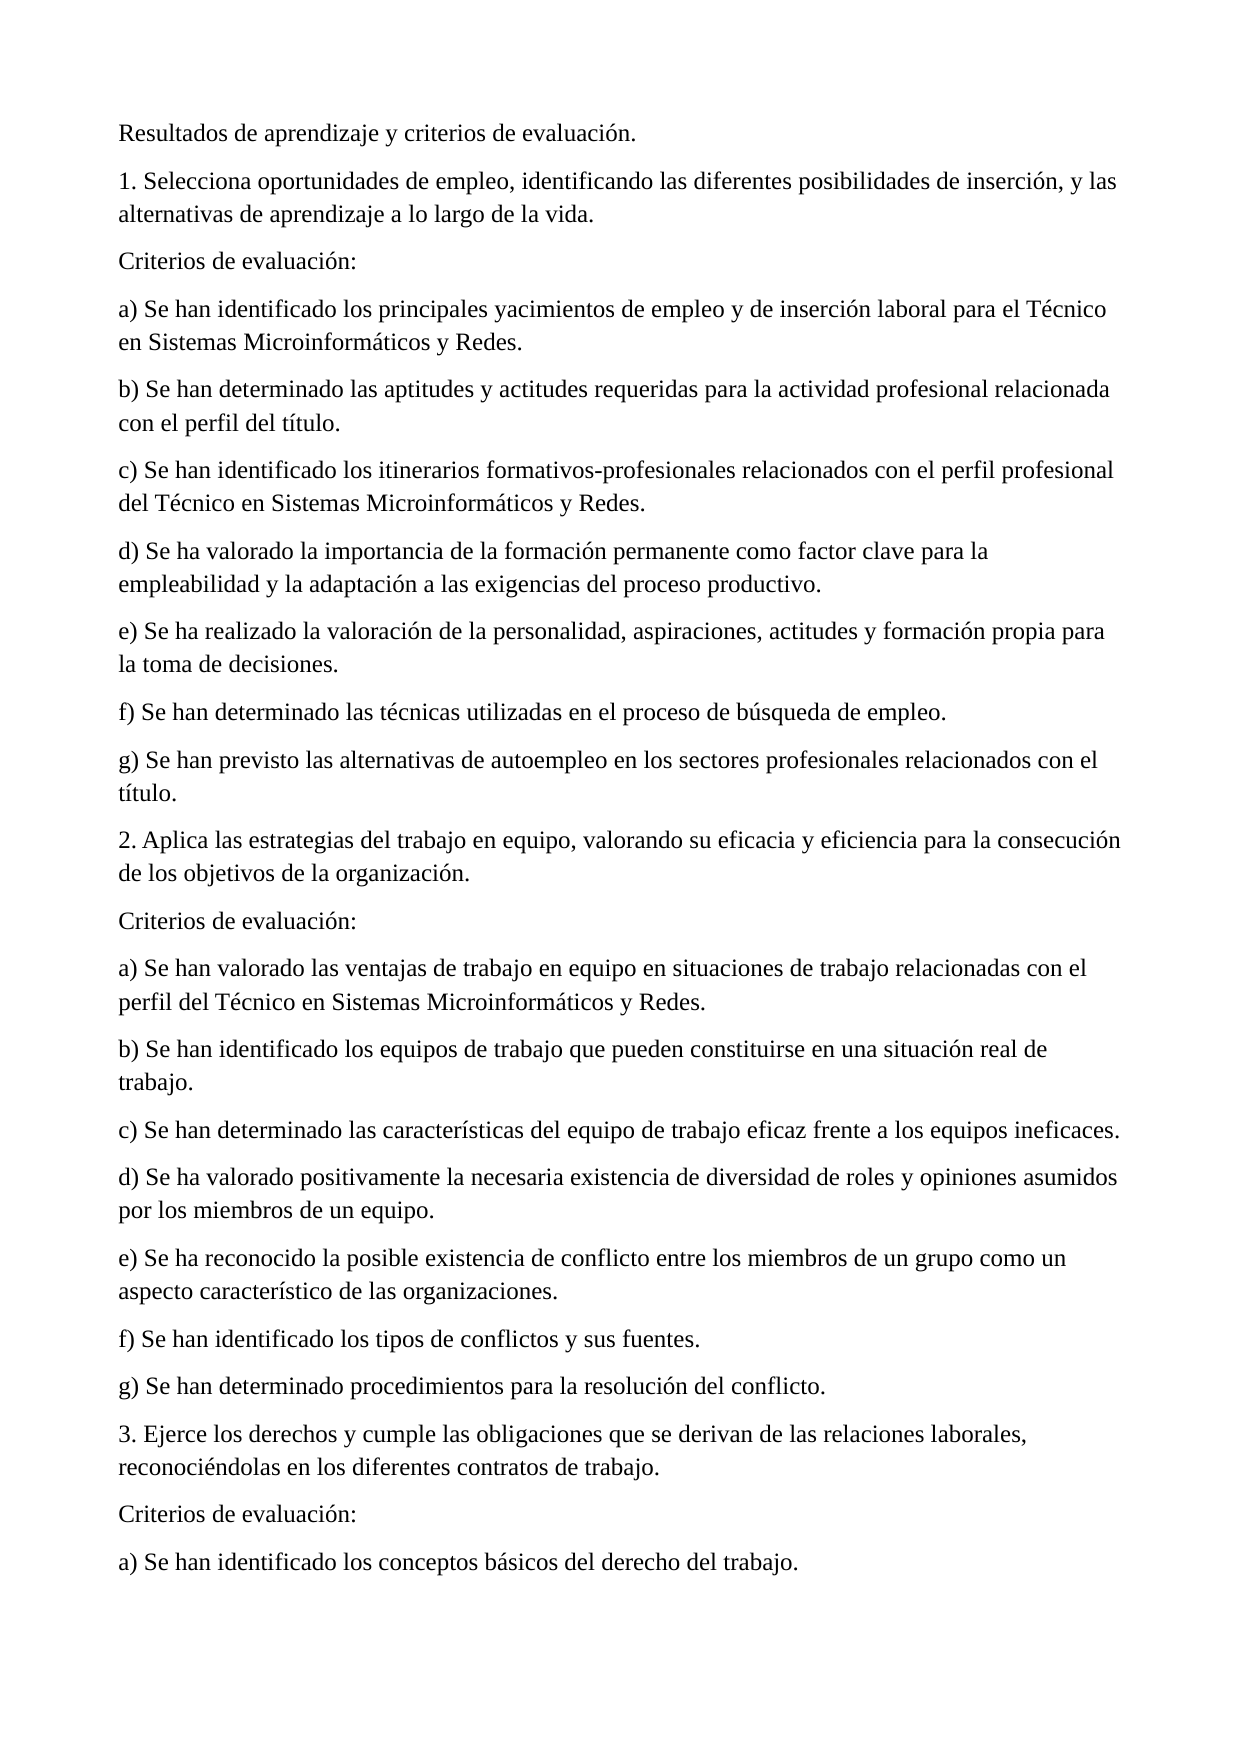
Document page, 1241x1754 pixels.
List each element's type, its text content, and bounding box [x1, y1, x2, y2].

text b) Se han identificado los equipos de trabajo que pueden constituirse en una situación real de trabajo. [118, 1034, 1122, 1096]
text a) Se han identificado los principales yacimientos de empleo y de inserción laboral para el Técnico en Sistemas Microinformáticos y Redes. [118, 294, 1122, 356]
text g) Se han determinado procedimientos para la resolución del conflicto. [118, 1371, 1122, 1400]
text a) Se han valorado las ventajas de trabajo en equipo en situaciones de trabajo relacionadas con el perfil del Técnico en Sistemas Microinformáticos y Redes. [118, 953, 1122, 1015]
text e) Se ha reconocido la posible existencia de conflicto entre los miembros de un grupo como un aspecto característico de las organizaciones. [118, 1243, 1122, 1305]
text g) Se han previsto las alternativas de autoempleo en los sectores profesionales relacionados con el título. [118, 745, 1122, 806]
text b) Se han determinado las aptitudes y actitudes requeridas para la actividad profesional relacionada con el perfil del título. [118, 374, 1122, 436]
text 1. Selecciona oportunidades de empleo, identificando las diferentes posibilidades de inserción, y las alternativas de aprendizaje a lo largo de la vida. [118, 166, 1122, 227]
text Criterios de evaluación: [118, 1499, 1122, 1528]
text a) Se han identificado los conceptos básicos del derecho del trabajo. [118, 1547, 1122, 1576]
text 2. Aplica las estrategias del trabajo en equipo, valorando su eficacia y eficiencia para la consecución de los objetivos de la organización. [118, 825, 1122, 887]
text c) Se han identificado los itinerarios formativos-profesionales relacionados con el perfil profesional del Técnico en Sistemas Microinformáticos y Redes. [118, 455, 1122, 517]
text Resultados de aprendizaje y criterios de evaluación. [118, 118, 1122, 147]
text d) Se ha valorado la importancia de la formación permanente como factor clave para la empleabilidad y la adaptación a las exigencias del proceso productivo. [118, 536, 1122, 598]
text Criterios de evaluación: [118, 906, 1122, 935]
text f) Se han determinado las técnicas utilizadas en el proceso de búsqueda de empleo. [118, 697, 1122, 726]
text e) Se ha realizado la valoración de la personalidad, aspiraciones, actitudes y formación propia para la toma de decisiones. [118, 616, 1122, 678]
text 3. Ejerce los derechos y cumple las obligaciones que se derivan de las relaciones laborales, reconociéndolas en los diferentes contratos de trabajo. [118, 1419, 1122, 1481]
text c) Se han determinado las características del equipo de trabajo eficaz frente a los equipos ineficaces. [118, 1115, 1122, 1143]
text d) Se ha valorado positivamente la necesaria existencia de diversidad de roles y opiniones asumidos por los miembros de un equipo. [118, 1162, 1122, 1224]
text f) Se han identificado los tipos de conflictos y sus fuentes. [118, 1324, 1122, 1352]
text Criterios de evaluación: [118, 246, 1122, 275]
